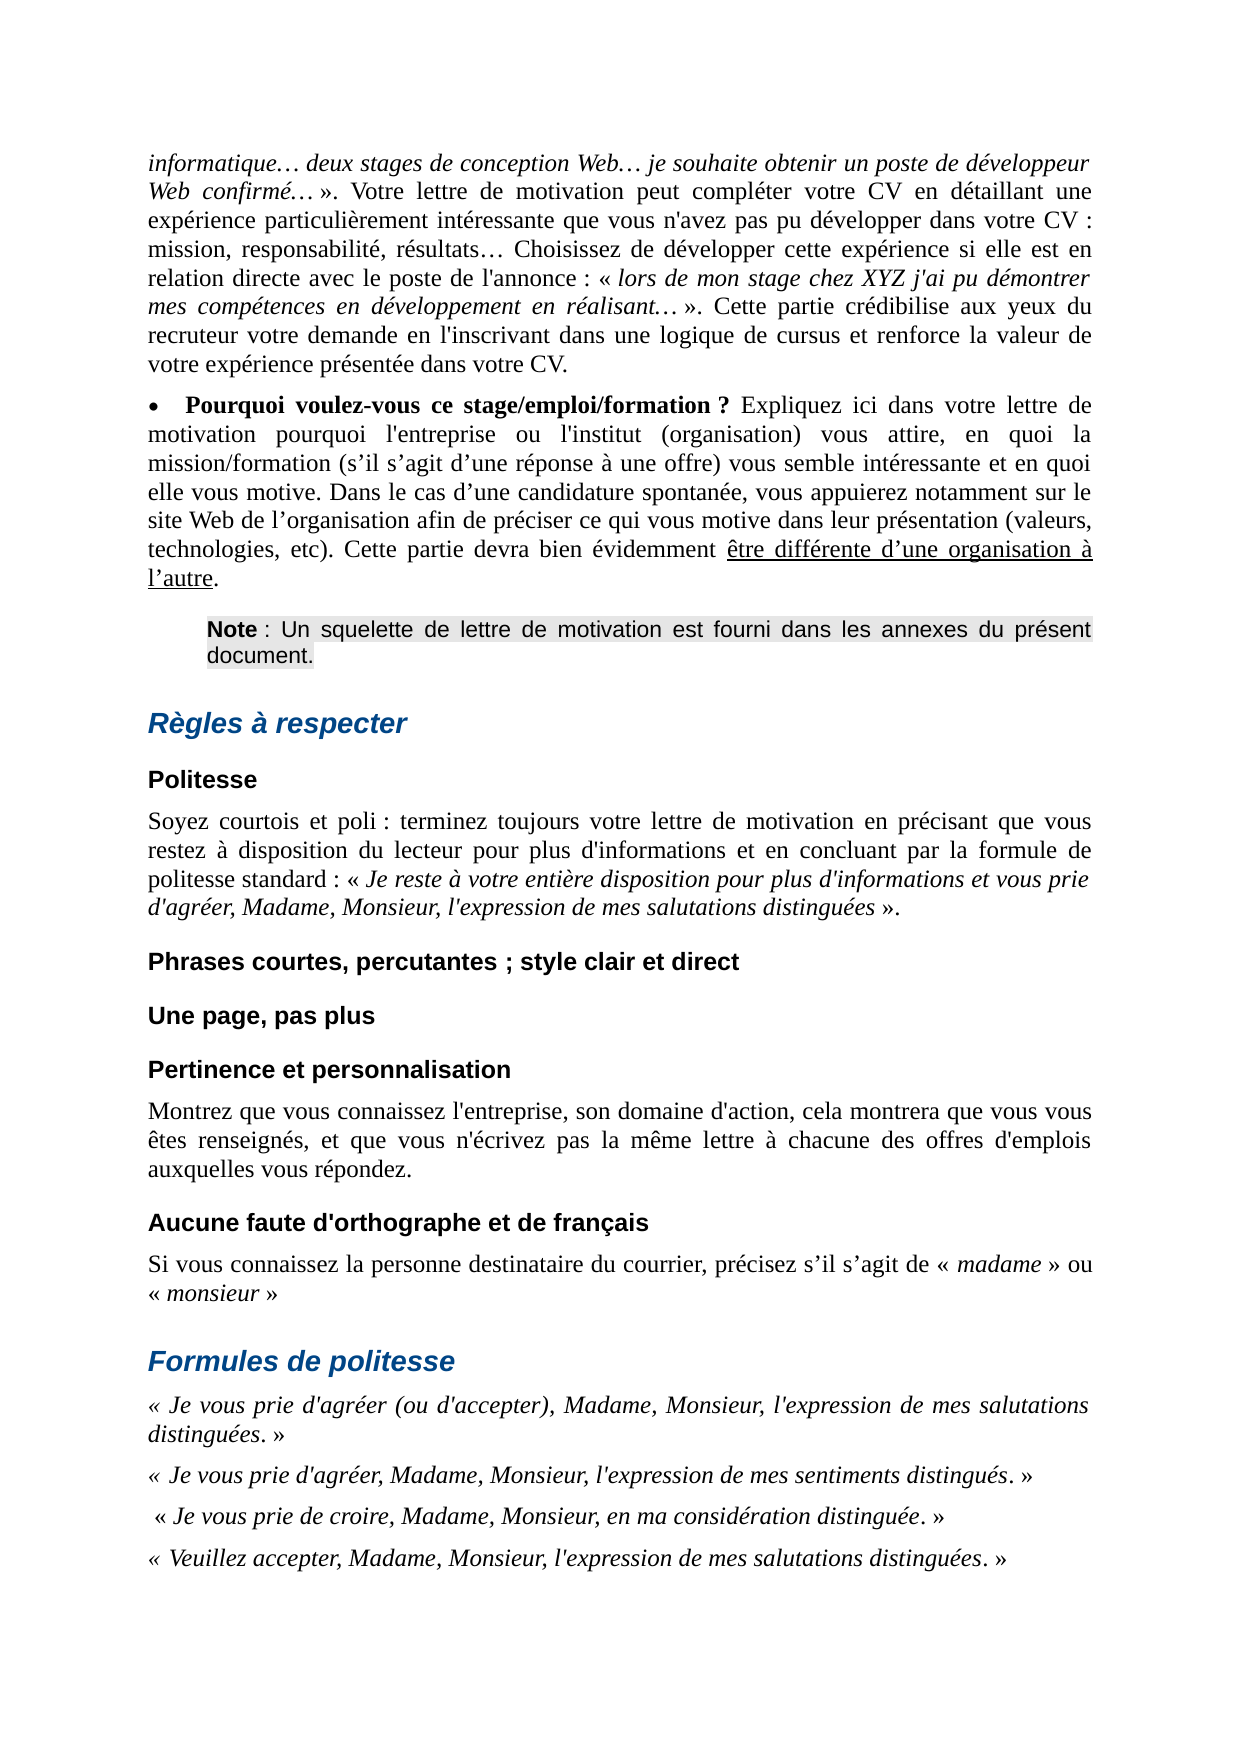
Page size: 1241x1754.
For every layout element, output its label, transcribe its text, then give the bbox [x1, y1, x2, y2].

text « Je vous prie d'agréer (ou d'accepter), Madame, Monsieur, l'expression de mes salutations distinguées. » [148, 1390, 1093, 1448]
list Pourquoi voulez-vous ce stage/emploi/formation ? Expliquez ici dans votre lettre de motivation pourquoi l'entreprise ou l'institut (organisation) vous attire, en quoi la mission/formation (s’il s’agit d’une réponse à une offre) vous semble intéressante et en quoi elle vous motive. Dans le cas d’une candidature spontanée, vous appuierez notamment sur le site Web de l’organisation afin de préciser ce qui vous motive dans leur présentation (valeurs, technologies, etc). Cette partie devra bien évidemment être différente d’une organisation à l’autre. [110, 390, 1093, 592]
text Aucune faute d'orthographe et de français [148, 1208, 1093, 1237]
text Pertinence et personnalisation [148, 1055, 1093, 1084]
text Soyez courtois et poli : terminez toujours votre lettre de motivation en précisant que vous restez à disposition du lecteur pour plus d'informations et en concluant par la formule de politesse standard : « Je reste à votre entière disposition pour plus d'informations et vous prie d'agréer, Madame, Monsieur, l'expression de mes salutations distinguées ». [148, 806, 1093, 921]
text Règles à respecter [148, 706, 1093, 739]
text Politesse [148, 765, 1093, 794]
text Phrases courtes, percutantes ; style clair et direct [148, 947, 1093, 976]
text Montrez que vous connaissez l'entreprise, son domaine d'action, cela montrera que vous vous êtes renseignés, et que vous n'écrivez pas la même lettre à chacune des offres d'emplois auxquelles vous répondez. [148, 1096, 1093, 1182]
list Qui êtes-vous ? Attention à ne pas répéter votre CV dans votre lettre de motivation. Vous devez ici justifier votre demande en l'inscrivant dans votre cursus : « après un BTS informatique… deux stages de conception Web… je souhaite obtenir un poste de développeur Web confirmé… ». Votre lettre de motivation peut compléter votre CV en détaillant une expérience particulièrement intéressante que vous n'avez pas pu développer dans votre CV : mission, responsabilité, résultats… Choisissez de développer cette expérience si elle est en relation directe avec le poste de l'annonce : « lors de mon stage chez XYZ j'ai pu démontrer mes compétences en développement en réalisant… ». Cette partie crédibilise aux yeux du recruteur votre demande en l'inscrivant dans une logique de cursus et renforce la valeur de votre expérience présentée dans votre CV. [110, 148, 1093, 378]
text « Je vous prie de croire, Madame, Monsieur, en ma considération distinguée. » [148, 1501, 1093, 1530]
text Note : Un squelette de lettre de motivation est fourni dans les annexes du présent document. [207, 616, 1093, 669]
text Formules de politesse [148, 1344, 1093, 1378]
text Si vous connaissez la personne destinataire du courrier, précisez s’il s’agit de « madame » ou « monsieur » [148, 1249, 1093, 1307]
text « Je vous prie d'agréer, Madame, Monsieur, l'expression de mes sentiments distingués. » [148, 1460, 1093, 1489]
text « Veuillez accepter, Madame, Monsieur, l'expression de mes salutations distinguées. » [148, 1543, 1093, 1571]
text Une page, pas plus [148, 1001, 1093, 1030]
